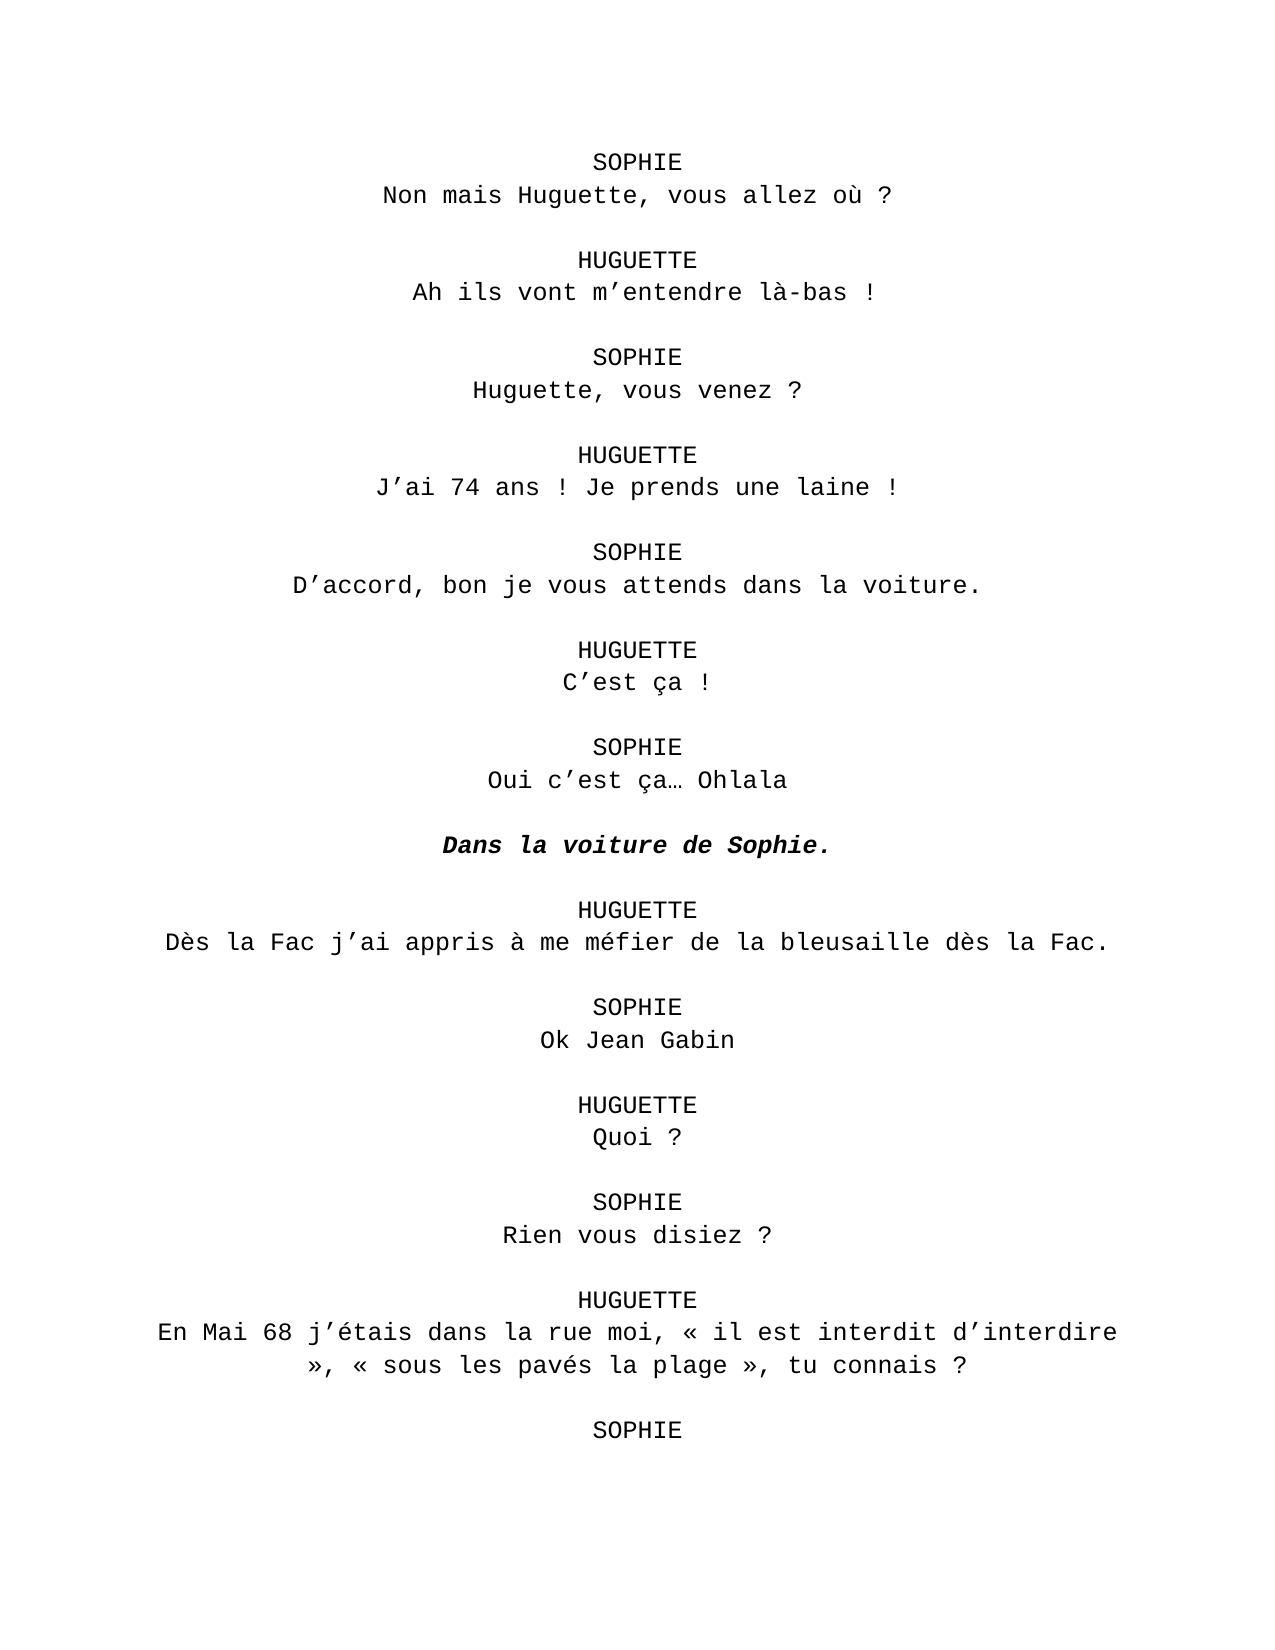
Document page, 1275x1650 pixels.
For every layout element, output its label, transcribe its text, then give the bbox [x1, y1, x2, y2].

text Rien vous disiez ? [150, 1222, 1125, 1251]
text HUGUETTE [150, 637, 1125, 666]
text HUGUETTE [150, 897, 1125, 926]
text SOPHIE [150, 1417, 1125, 1446]
text Dès la Fac j’ai appris à me méfier de la bleusaille dès la Fac. [150, 930, 1125, 958]
text En Mai 68 j’étais dans la rue moi, « il est interdit d’interdire », « sous les pavés la plage », tu connais ? [150, 1320, 1125, 1381]
text Huguette, vous venez ? [150, 377, 1125, 406]
text SOPHIE [150, 735, 1125, 763]
text HUGUETTE [150, 442, 1125, 471]
text Ok Jean Gabin [150, 1027, 1125, 1056]
text D’accord, bon je vous attends dans la voiture. [150, 572, 1125, 601]
text Oui c’est ça… Ohlala [150, 767, 1125, 796]
text SOPHIE [150, 150, 1125, 178]
text SOPHIE [150, 995, 1125, 1023]
text HUGUETTE [150, 1092, 1125, 1121]
text SOPHIE [150, 345, 1125, 373]
text SOPHIE [150, 540, 1125, 568]
text Quoi ? [150, 1125, 1125, 1153]
text J’ai 74 ans ! Je prends une laine ! [150, 475, 1125, 503]
text C’est ça ! [150, 670, 1125, 698]
text SOPHIE [150, 1190, 1125, 1218]
text Dans la voiture de Sophie. [150, 832, 1125, 861]
text Non mais Huguette, vous allez où ? [150, 182, 1125, 211]
text Ah ils vont m’entendre là-bas ! [150, 280, 1125, 308]
text HUGUETTE [150, 247, 1125, 276]
text HUGUETTE [150, 1287, 1125, 1316]
